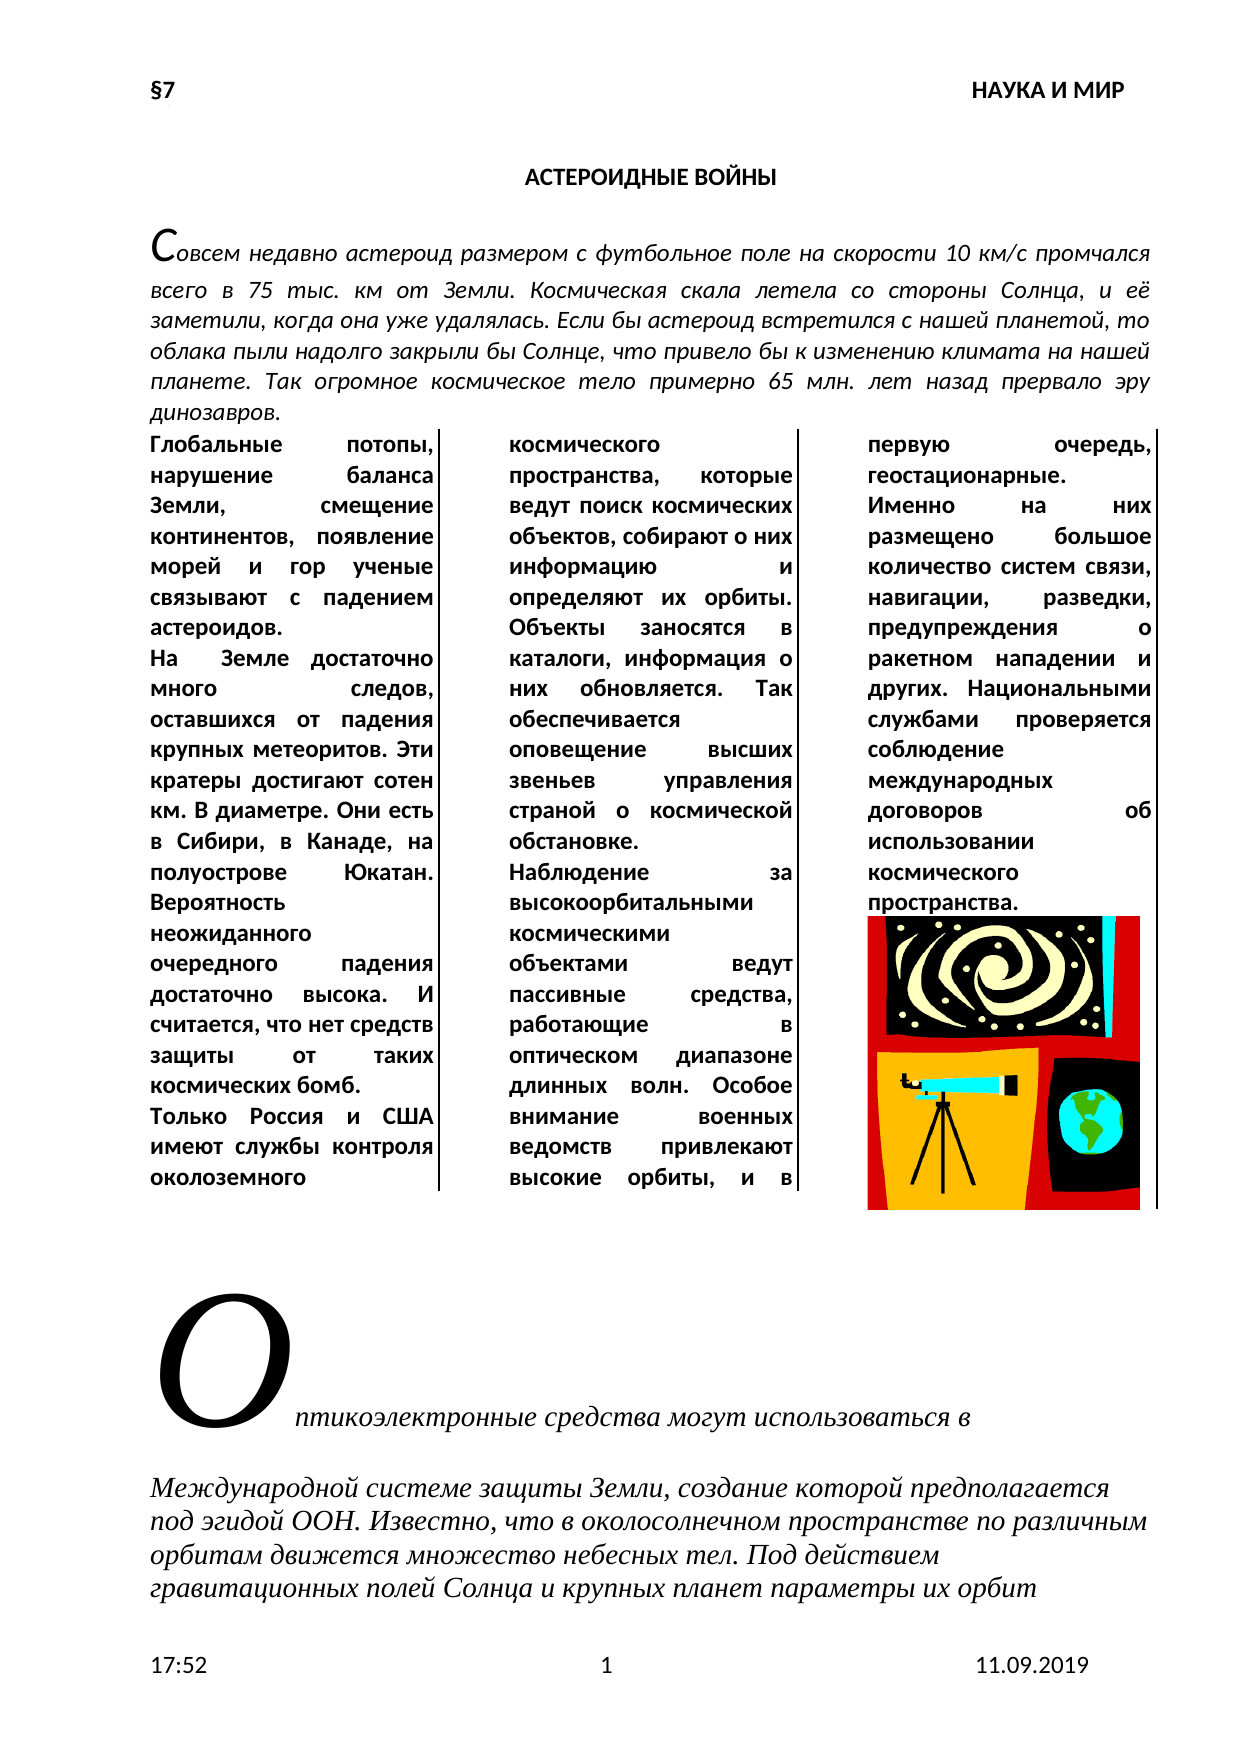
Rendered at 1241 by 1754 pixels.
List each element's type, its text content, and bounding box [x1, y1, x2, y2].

picture [867, 916, 1140, 1210]
text космического пространства, которые ведут поиск космических объектов, собирают о них информацию и определяют их орбиты. Объекты заносятся в каталоги, информация о них обновляется. Так обеспечивается оповещение высших звеньев управления страной о космической обстановке. [509, 428, 793, 856]
text Только Россия и США имеют службы контроля околоземного [150, 1100, 434, 1191]
text Совсем недавно астероид размером с футбольное поле на скорости 10 км/с промчался всего в 75 тыс. км от Земли. Космическая скала летела со стороны Солнца, и её заметили, когда она уже удалялась. Если бы астероид встретился с нашей планетой, то облака пыли надолго закрыли бы Солнце, что привело бы к изменению климата на нашей планете. Так огромное космическое тело примерно 65 млн. лет назад прервало эру динозавров. [148, 211, 1154, 428]
text первую очередь, геостационарные. Именно на них размещено большое количество систем связи, навигации, разведки, предупреждения о ракетном нападении и других. Национальными службами проверяется соблюдение международных договоров об использовании космического пространства. [868, 428, 1152, 1209]
text Наблюдение за высокоорбитальными космическими объектами ведут пассивные средства, работающие в оптическом диапазоне длинных волн. Особое внимание военных ведомств привлекают высокие орбиты, и в [509, 856, 793, 1191]
text Глобальные потопы, нарушение баланса Земли, смещение континентов, появление морей и гор ученые связывают с падением астероидов. [150, 428, 434, 642]
text Оптикоэлектронные средства могут использоваться в Международной системе защиты Земли, создание которой предполагается под эгидой ООН. Известно, что в околосолнечном пространстве по различным орбитам движется множество небесных тел. Под действием гравитационных полей Солнца и крупных планет параметры их орбит [150, 1240, 1152, 1604]
text АСТЕРОИДНЫЕ ВОЙНЫ [150, 160, 1152, 192]
text На Земле достаточно много следов, оставшихся от падения крупных метеоритов. Эти кратеры достигают сотен км. В диаметре. Они есть в Сибири, в Канаде, на полуострове Юкатан. Вероятность неожиданного очередного падения достаточно высока. И считается, что нет средств защиты от таких космических бомб. [150, 642, 434, 1100]
